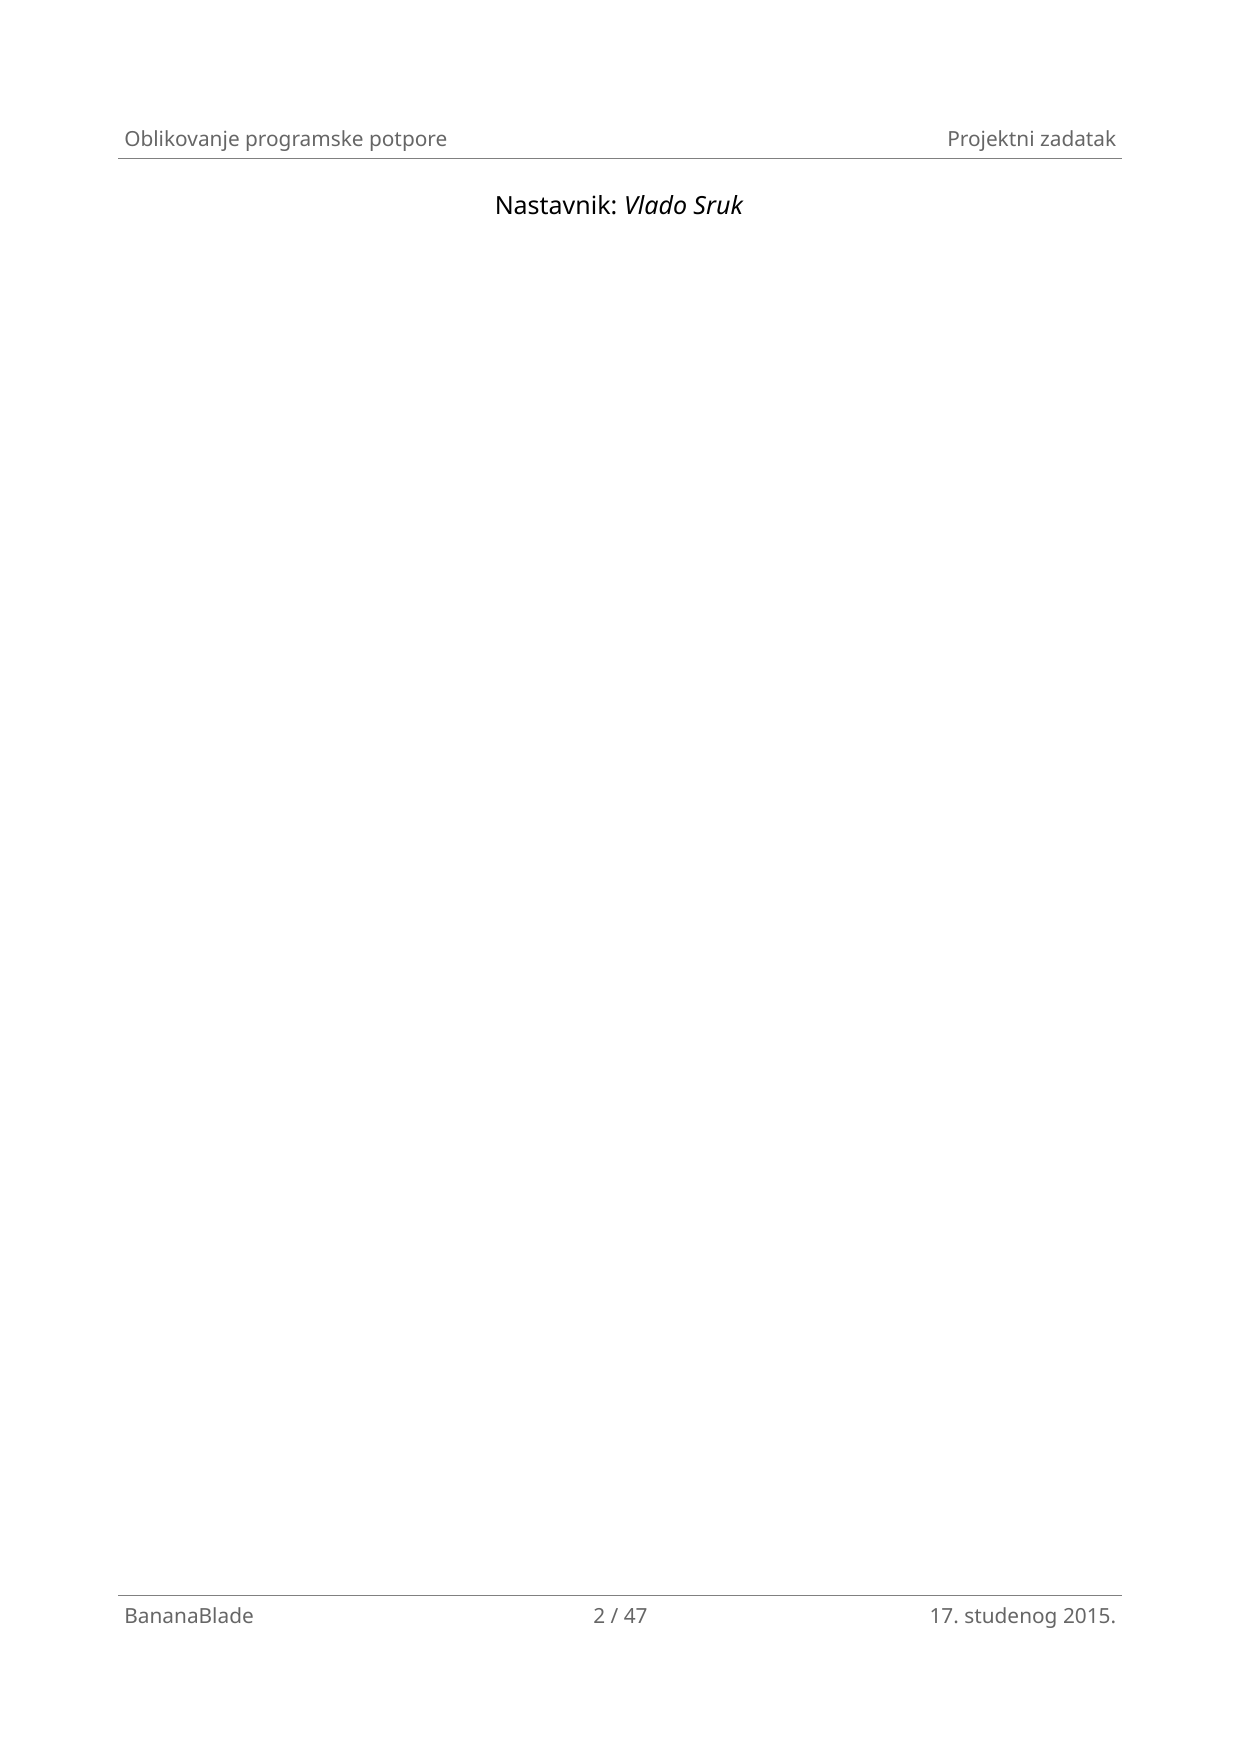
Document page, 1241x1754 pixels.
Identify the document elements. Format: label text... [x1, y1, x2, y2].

text Nastavnik: Vlado Sruk [118, 188, 1122, 222]
